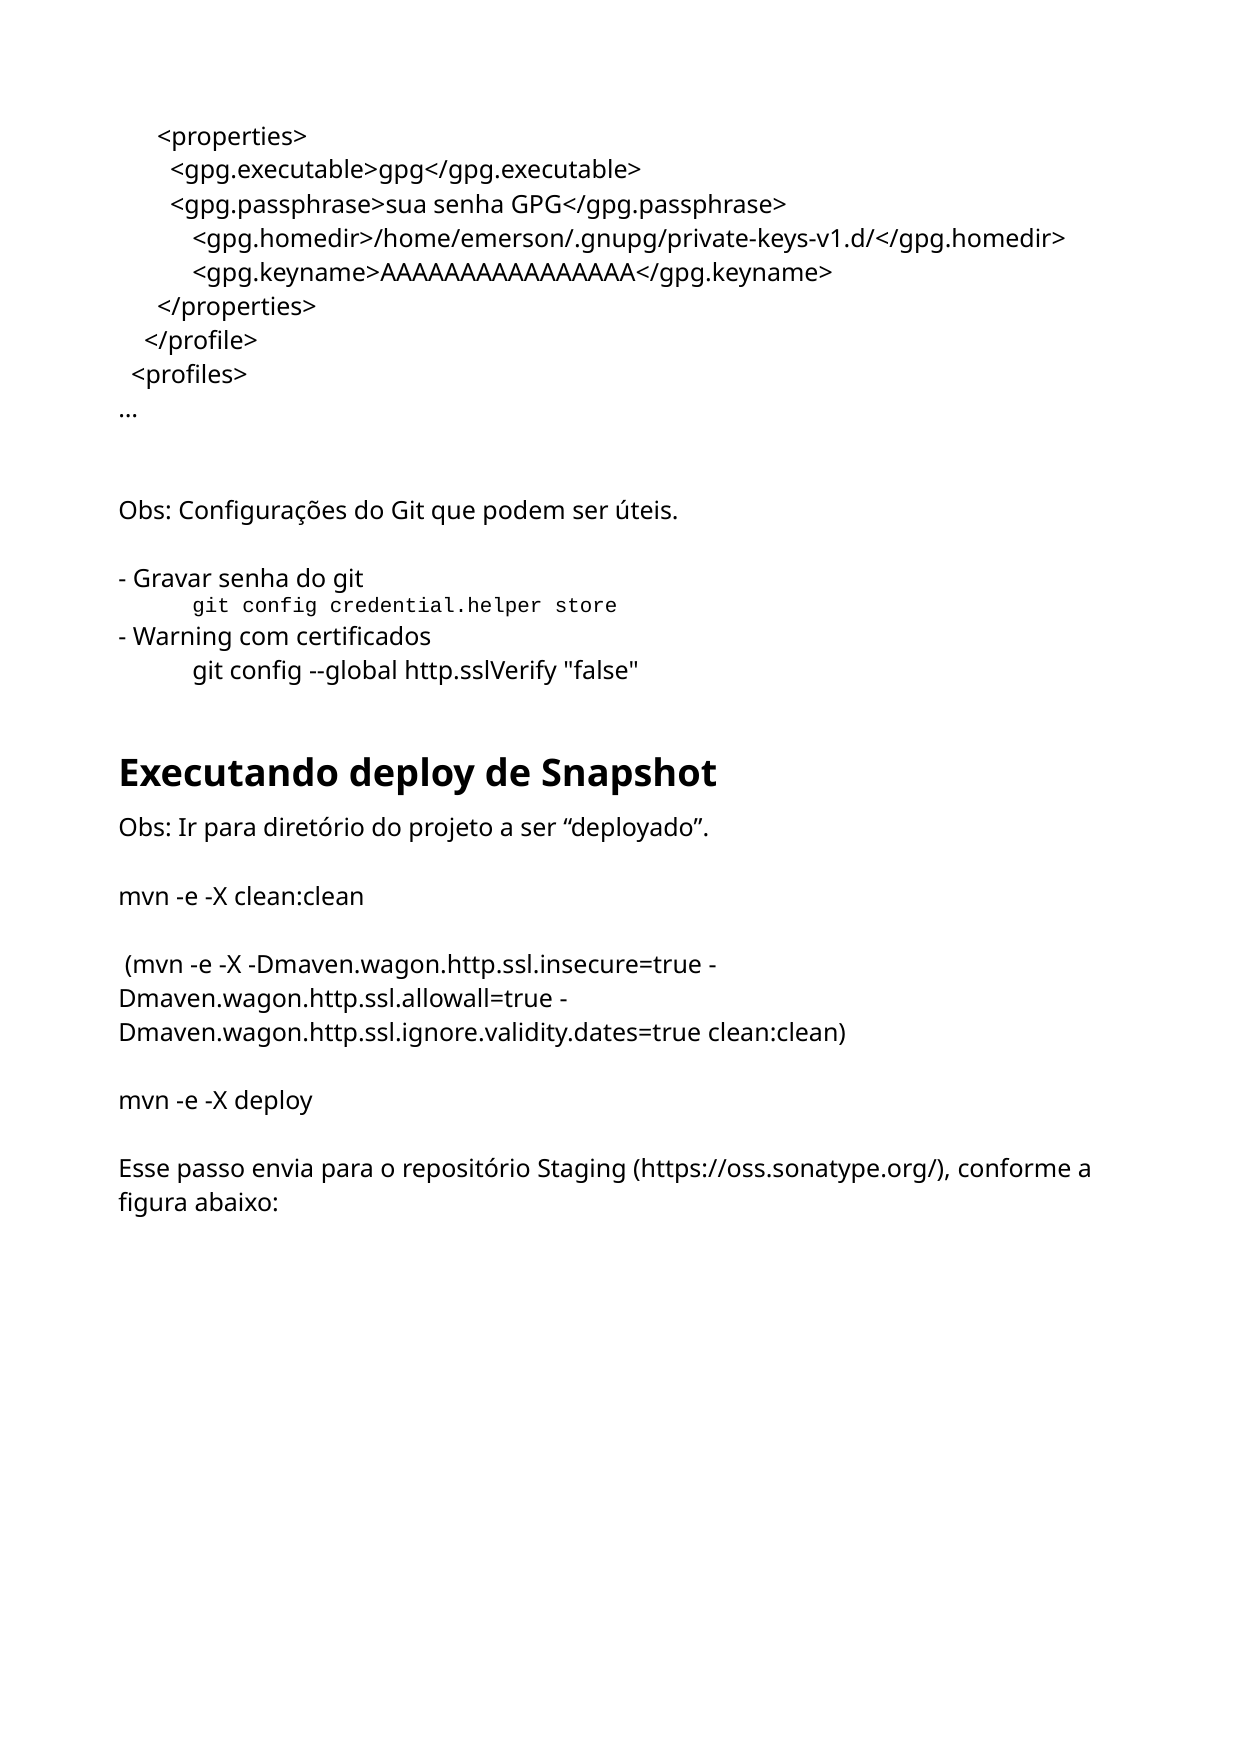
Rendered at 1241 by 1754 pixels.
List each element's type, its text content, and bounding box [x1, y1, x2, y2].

text - Warning com certificados [118, 619, 1122, 653]
text mvn -e -X deploy [118, 1082, 1122, 1117]
subtitle Executando deploy de Snapshot [118, 746, 1122, 797]
text <gpg.homedir>/home/emerson/.gnupg/private-keys-v1.d/</gpg.homedir> [118, 220, 1122, 254]
text Esse passo envia para o repositório Staging (https://oss.sonatype.org/), conforme a figura abaixo: [118, 1151, 1122, 1219]
text mvn -e -X clean:clean [118, 878, 1122, 912]
text <gpg.passphrase>sua senha GPG</gpg.passphrase> [118, 186, 1122, 220]
text Obs: Ir para diretório do projeto a ser “deployado”. [118, 810, 1122, 844]
text Obs: Configurações do Git que podem ser úteis. [118, 493, 1122, 527]
text </properties> [118, 288, 1122, 322]
text - Gravar senha do git [118, 561, 1122, 595]
text git config credential.helper store [118, 595, 1122, 619]
text <gpg.executable>gpg</gpg.executable> [118, 152, 1122, 186]
text <properties> [118, 118, 1122, 152]
text (mvn -e -X -Dmaven.wagon.http.ssl.insecure=true -Dmaven.wagon.http.ssl.allowall=true -Dmaven.wagon.http.ssl.ignore.validity.dates=true clean:clean) [118, 946, 1122, 1048]
text … [118, 391, 1122, 425]
text <gpg.keyname>AAAAAAAAAAAAAAAA</gpg.keyname> [118, 254, 1122, 288]
text </profile> [118, 322, 1122, 357]
text git config --global http.sslVerify "false" [118, 653, 1122, 687]
text <profiles> [118, 357, 1122, 391]
